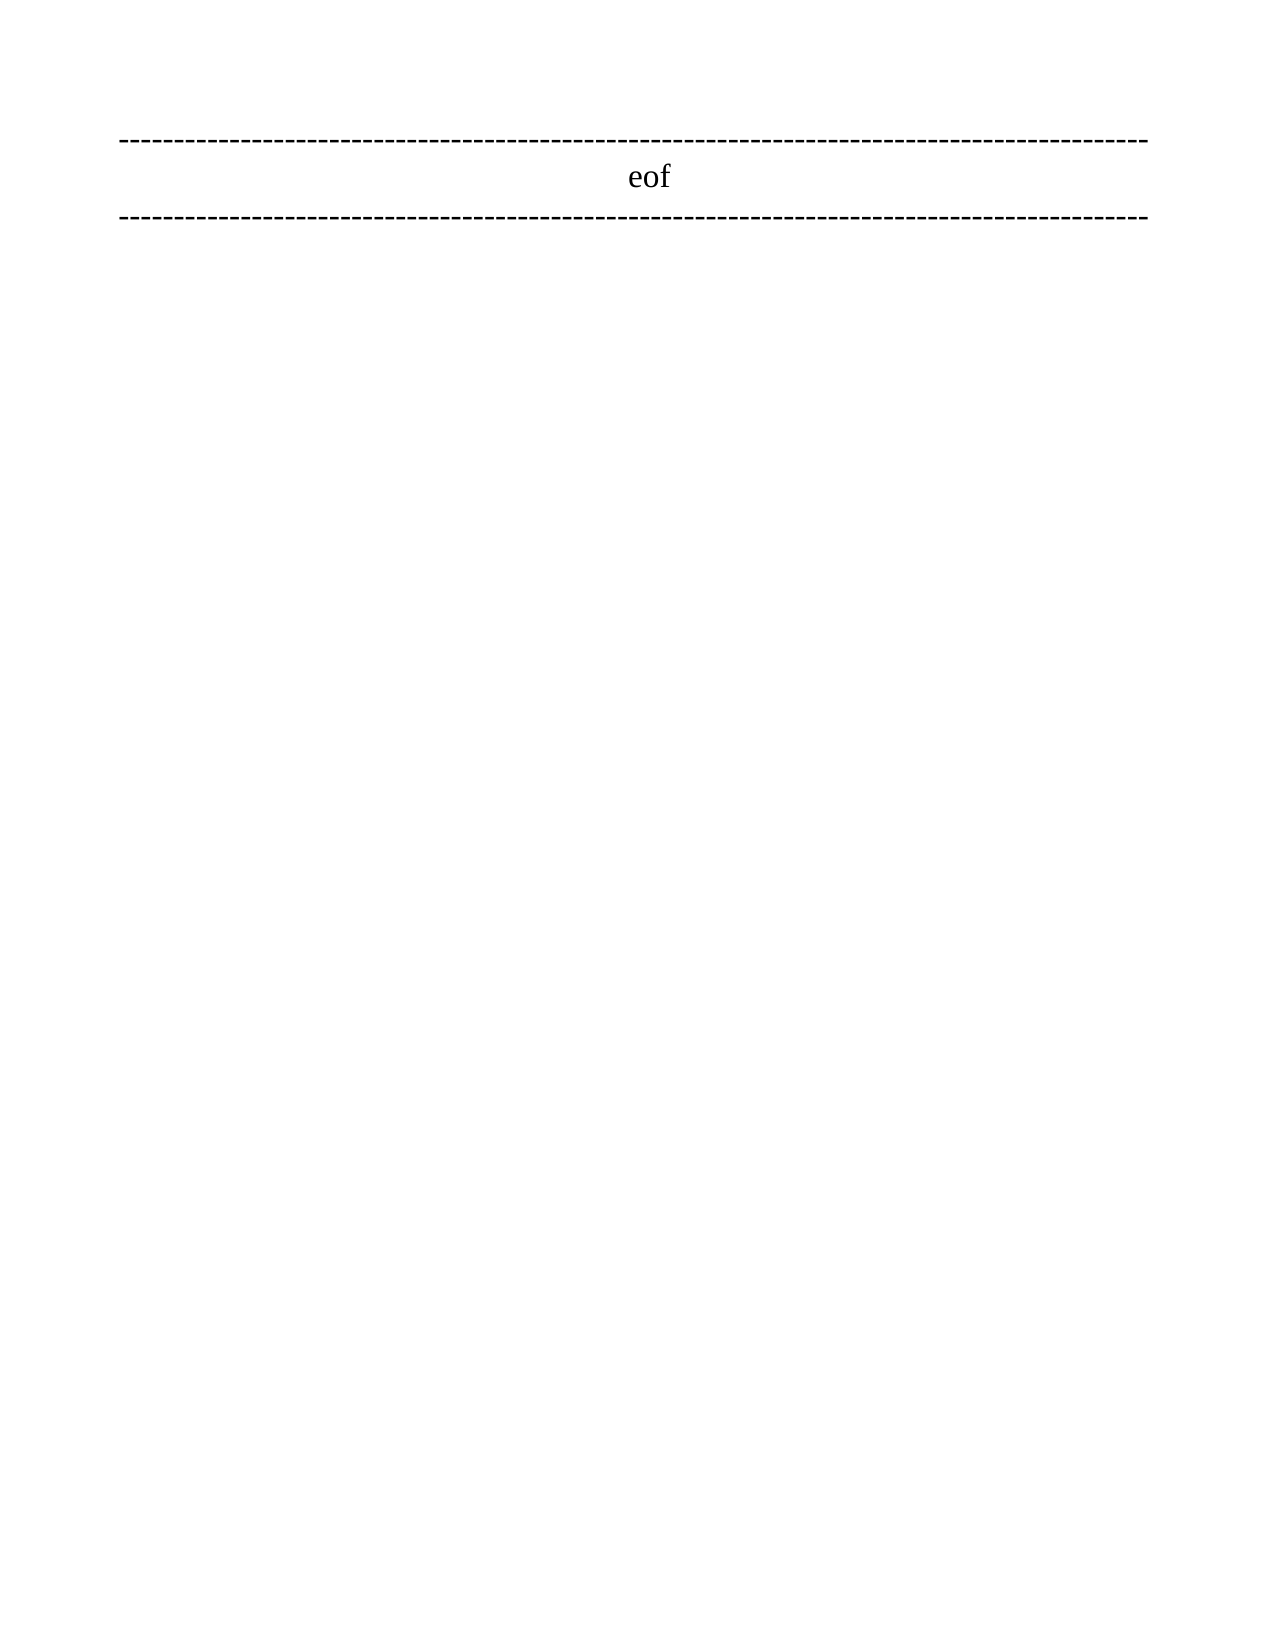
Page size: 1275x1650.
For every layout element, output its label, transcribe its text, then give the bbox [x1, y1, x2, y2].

text --------------------------------------------------------------------------------------------- [118, 195, 1157, 233]
text eof [118, 156, 1157, 195]
text --------------------------------------------------------------------------------------------- [118, 118, 1157, 156]
